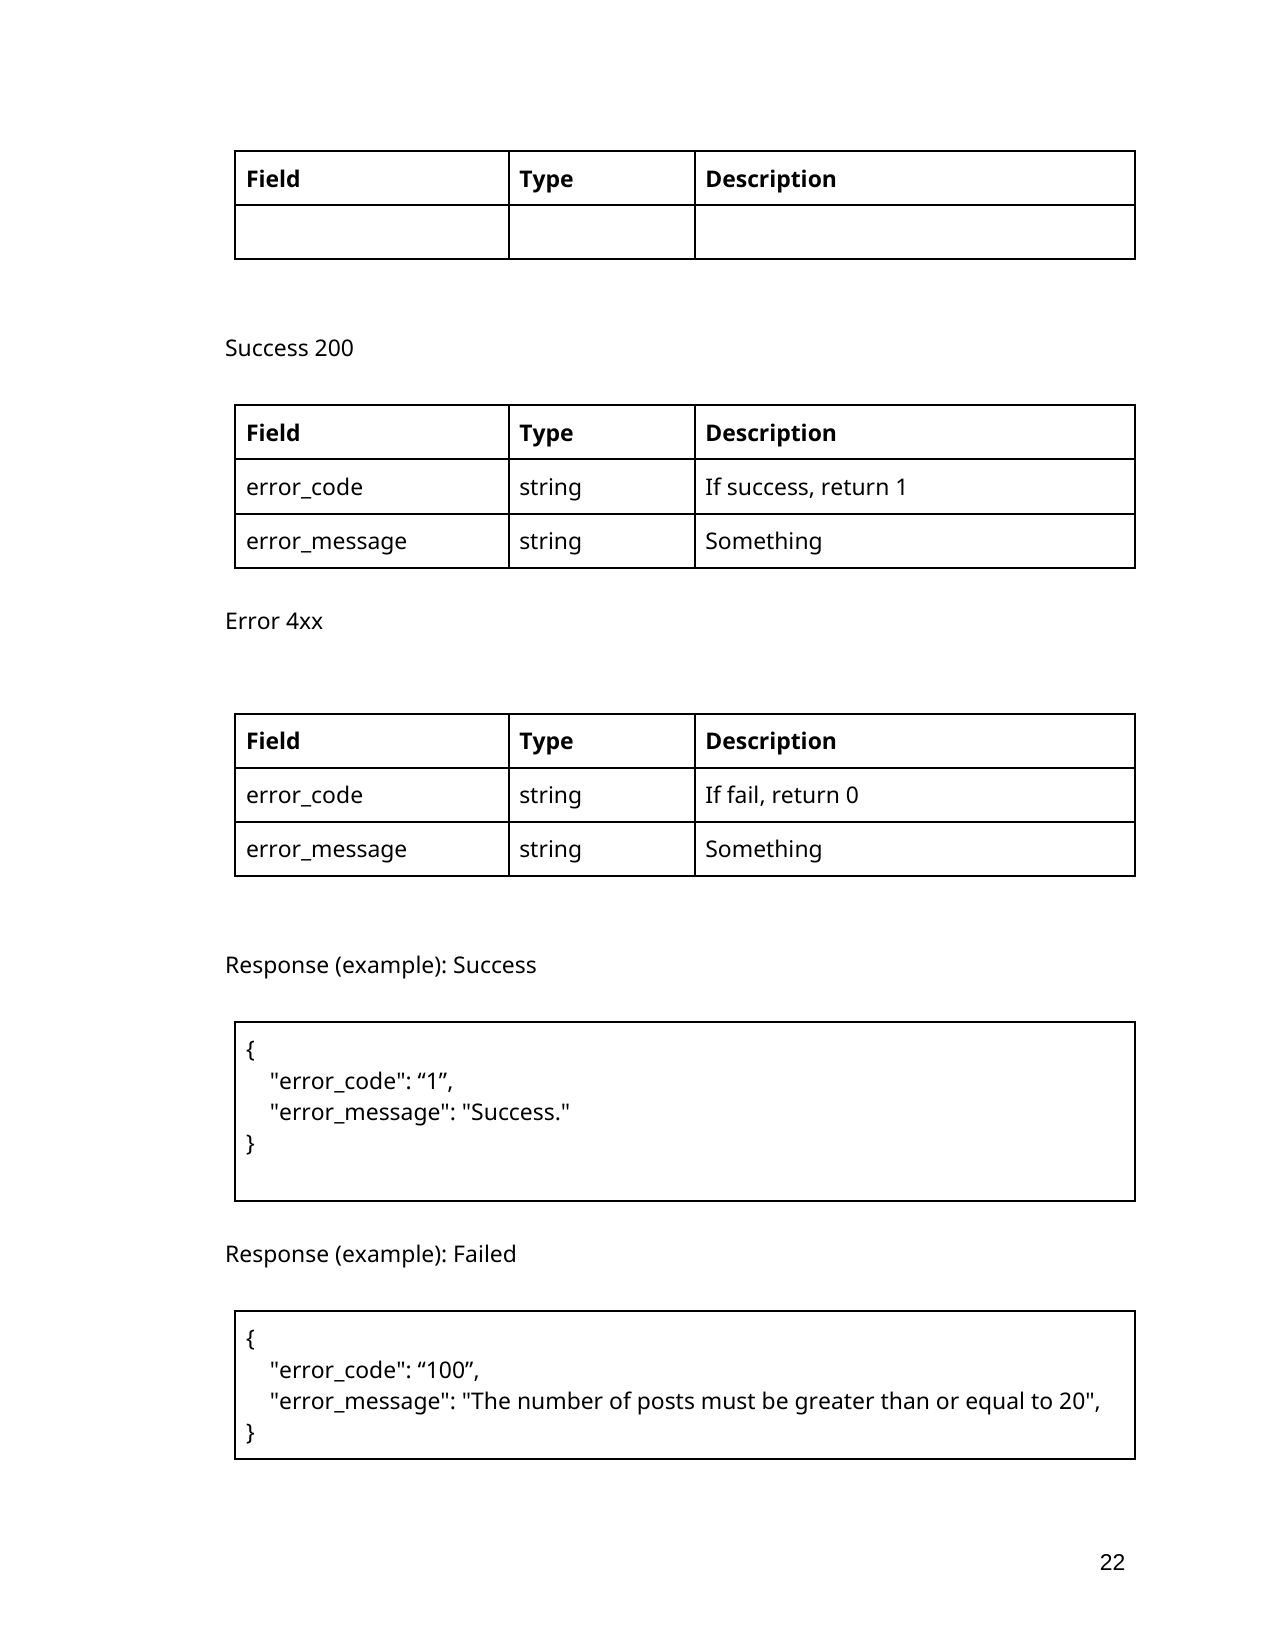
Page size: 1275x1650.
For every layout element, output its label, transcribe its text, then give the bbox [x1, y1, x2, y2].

text Error 4xx [225, 605, 1125, 636]
table_cell error_code [236, 460, 508, 512]
table_cell [236, 206, 508, 258]
table_header { "error_code": “100”, "error_message": "The number of posts must be greater than or equal to 20", } [236, 1312, 1134, 1458]
table_cell error_code [236, 769, 508, 821]
table_cell string [510, 515, 694, 567]
table_cell string [510, 769, 694, 821]
table_cell string [510, 823, 694, 875]
table_cell [696, 206, 1134, 258]
table_cell If fail, return 0 [696, 769, 1134, 821]
table_header Type [510, 715, 694, 767]
table_cell error_message [236, 823, 508, 875]
table_header Type [510, 406, 694, 458]
table_header Field [236, 152, 508, 204]
table_cell [510, 206, 694, 258]
table_header Field [236, 406, 508, 458]
table_cell Something [696, 823, 1134, 875]
table_header Description [696, 406, 1134, 458]
text Response (example): Success [225, 949, 1125, 980]
table_cell error_message [236, 515, 508, 567]
text Success 200 [225, 332, 1125, 363]
table_header { "error_code": “1”, "error_message": "Success." } [236, 1023, 1134, 1200]
table_header Field [236, 715, 508, 767]
table_header Description [696, 152, 1134, 204]
table_cell Something [696, 515, 1134, 567]
table_cell string [510, 460, 694, 512]
text Response (example): Failed [225, 1238, 1125, 1269]
table_header Type [510, 152, 694, 204]
table_cell If success, return 1 [696, 460, 1134, 512]
table_header Description [696, 715, 1134, 767]
